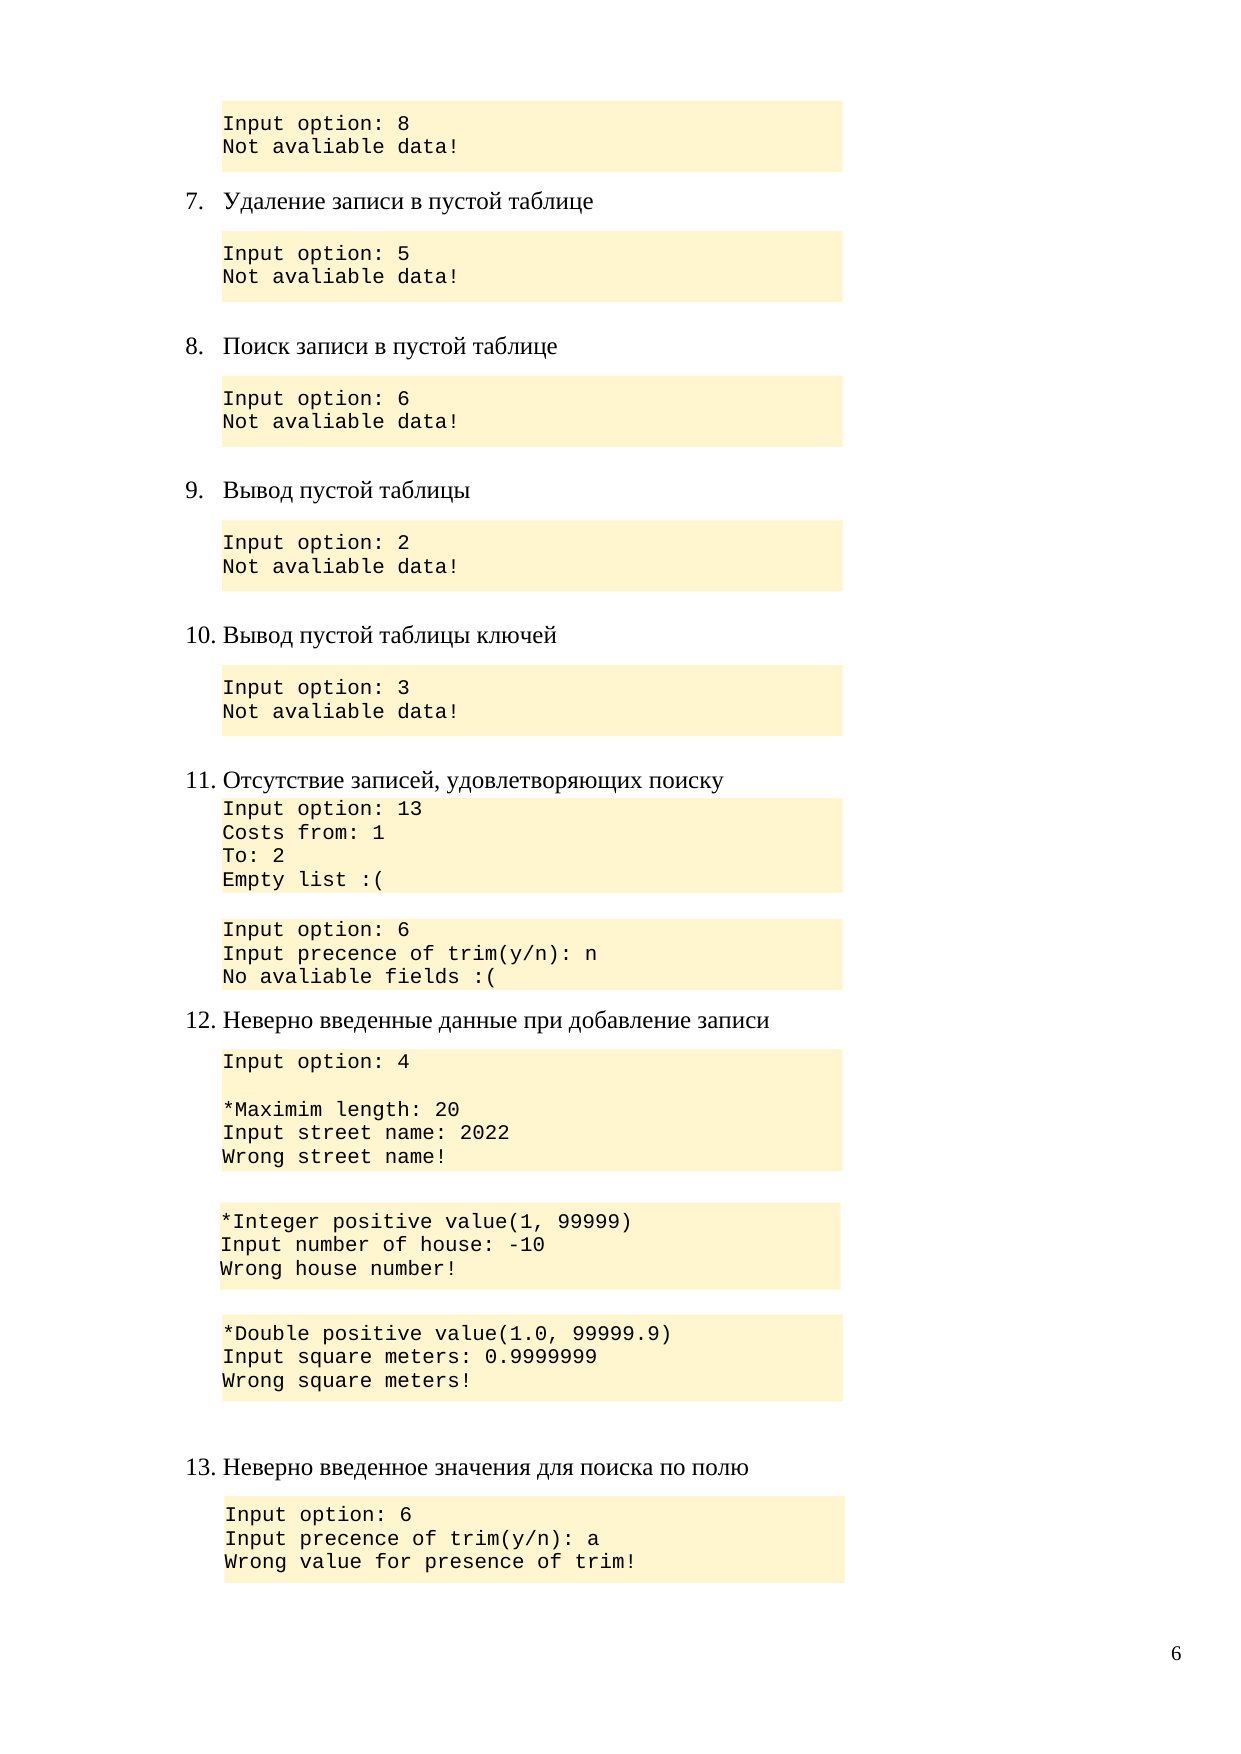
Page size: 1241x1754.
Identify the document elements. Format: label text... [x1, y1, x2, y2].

list Удаление записи в пустой таблице [185, 99, 1181, 215]
list Поиск записи в пустой таблице [185, 229, 1181, 360]
list Неверно введенное значения для поиска по полю [185, 1452, 1181, 1481]
list Вывод пустой таблицы [185, 374, 1181, 504]
list Отсутствие записей, удовлетворяющих поиску [185, 663, 1181, 794]
list Вывод пустой таблицы ключей [185, 519, 1181, 649]
list Неверно введенные данные при добавление записи [185, 808, 1181, 1033]
